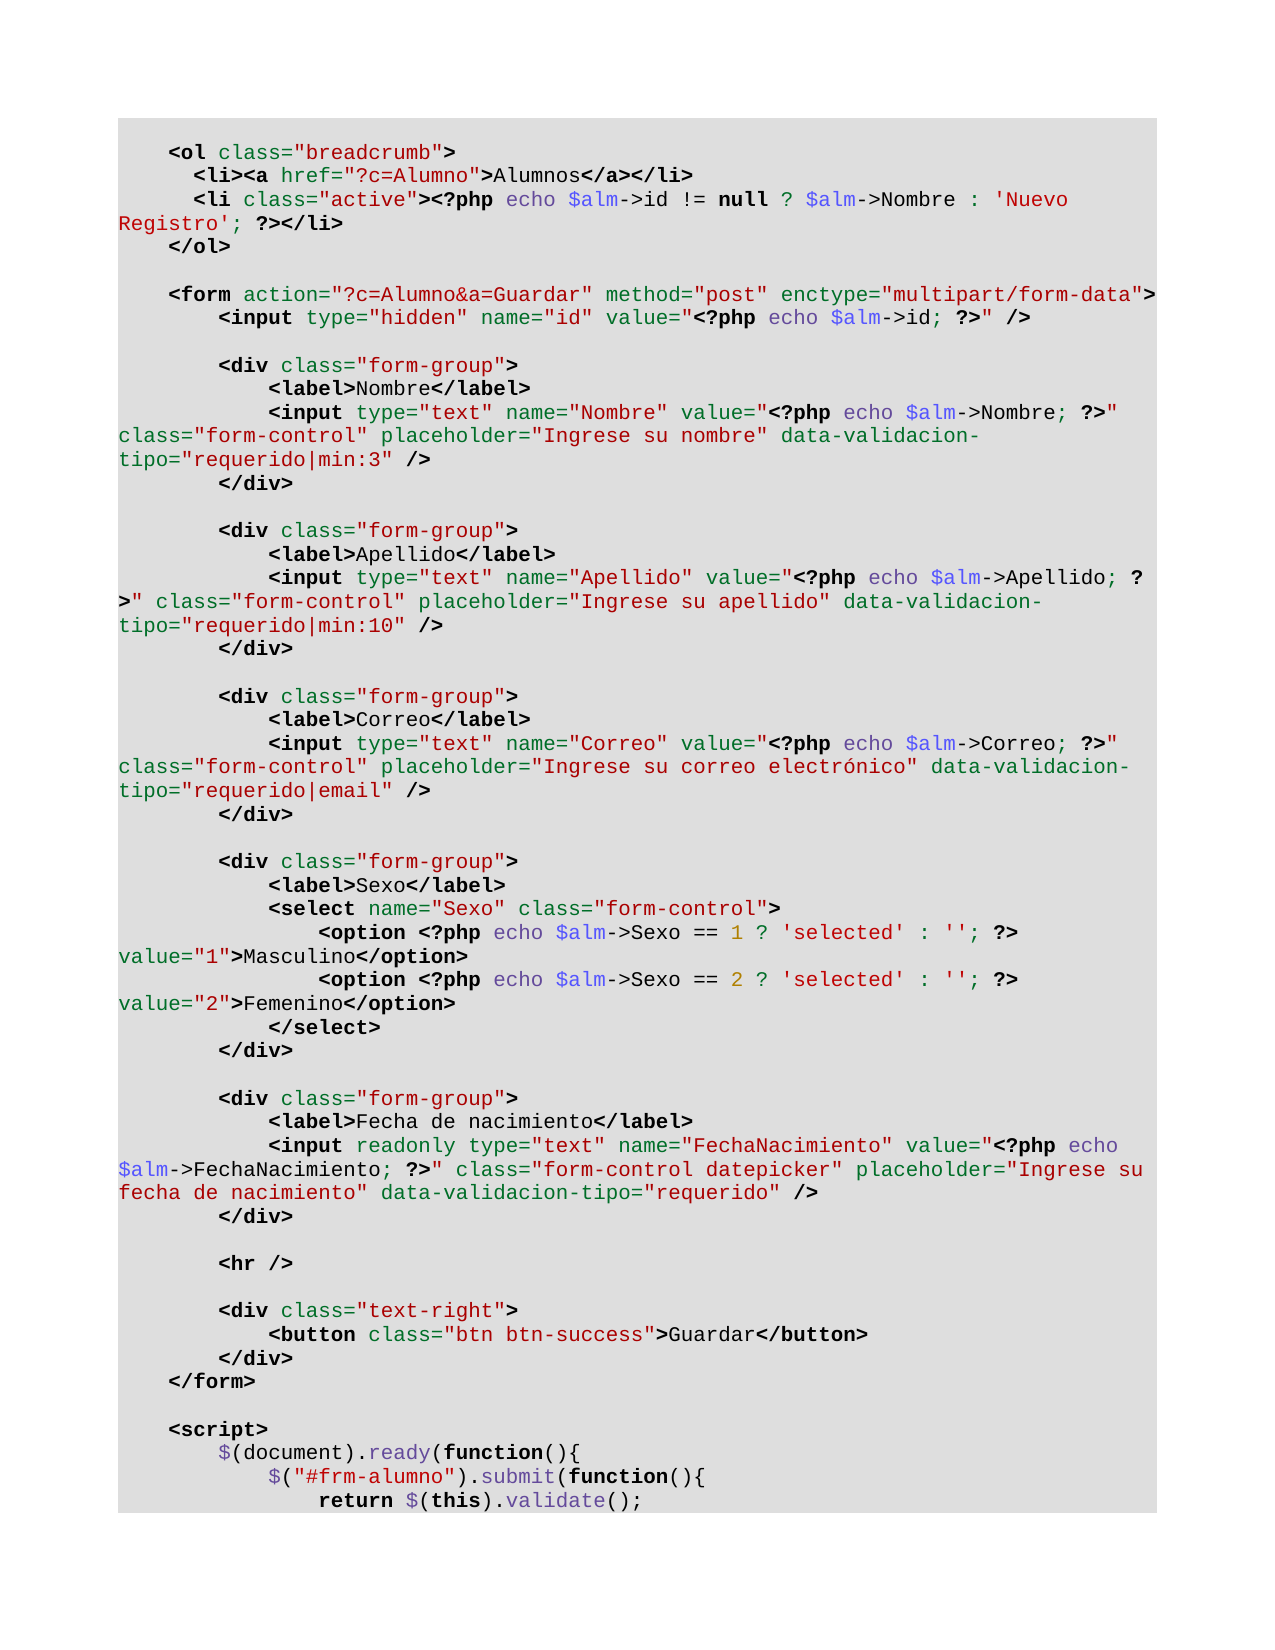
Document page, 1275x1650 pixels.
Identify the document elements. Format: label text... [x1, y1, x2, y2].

text <option <?php echo $alm->Sexo == 2 ? 'selected' : ''; ?> value="2">Femenino</option> [118, 969, 1157, 1017]
text </form> [118, 1371, 1157, 1395]
text <input type="hidden" name="id" value="<?php echo $alm->id; ?>" /> [118, 307, 1157, 331]
text </div> [118, 473, 1157, 496]
text <select name="Sexo" class="form-control"> [118, 898, 1157, 922]
text </div> [118, 638, 1157, 662]
text <div class="form-group"> [118, 851, 1157, 875]
text <label>Sexo</label> [118, 875, 1157, 898]
text <button class="btn btn-success">Guardar</button> [118, 1324, 1157, 1348]
text $("#frm-alumno").submit(function(){ [118, 1466, 1157, 1489]
text <input type="text" name="Apellido" value="<?php echo $alm->Apellido; ?>" class="form-control" placeholder="Ingrese su apellido" data-validacion-tipo="requerido|min:10" /> [118, 567, 1157, 638]
text <label>Nombre</label> [118, 378, 1157, 402]
text <input type="text" name="Nombre" value="<?php echo $alm->Nombre; ?>" class="form-control" placeholder="Ingrese su nombre" data-validacion-tipo="requerido|min:3" /> [118, 402, 1157, 473]
text </div> [118, 804, 1157, 827]
text <label>Correo</label> [118, 709, 1157, 733]
text <label>Apellido</label> [118, 544, 1157, 567]
text <div class="form-group"> [118, 1088, 1157, 1111]
text <input type="text" name="Correo" value="<?php echo $alm->Correo; ?>" class="form-control" placeholder="Ingrese su correo electrónico" data-validacion-tipo="requerido|email" /> [118, 733, 1157, 804]
text </select> [118, 1017, 1157, 1040]
text </div> [118, 1206, 1157, 1229]
text <div class="text-right"> [118, 1300, 1157, 1324]
text <ol class="breadcrumb"> [118, 142, 1157, 165]
text <li><a href="?c=Alumno">Alumnos</a></li> [118, 165, 1157, 189]
text $(document).ready(function(){ [118, 1442, 1157, 1466]
text <script> [118, 1419, 1157, 1442]
text <input readonly type="text" name="FechaNacimiento" value="<?php echo $alm->FechaNacimiento; ?>" class="form-control datepicker" placeholder="Ingrese su fecha de nacimiento" data-validacion-tipo="requerido" /> [118, 1135, 1157, 1206]
text <hr /> [118, 1253, 1157, 1277]
text <div class="form-group"> [118, 520, 1157, 544]
text return $(this).validate(); [118, 1489, 1157, 1513]
text <div class="form-group"> [118, 686, 1157, 709]
text <form action="?c=Alumno&a=Guardar" method="post" enctype="multipart/form-data"> [118, 284, 1157, 307]
text <li class="active"><?php echo $alm->id != null ? $alm->Nombre : 'Nuevo Registro'; ?></li> [118, 189, 1157, 236]
text </div> [118, 1040, 1157, 1064]
text <label>Fecha de nacimiento</label> [118, 1111, 1157, 1135]
text <option <?php echo $alm->Sexo == 1 ? 'selected' : ''; ?> value="1">Masculino</option> [118, 922, 1157, 969]
text </ol> [118, 236, 1157, 260]
text </div> [118, 1348, 1157, 1371]
text <div class="form-group"> [118, 354, 1157, 378]
